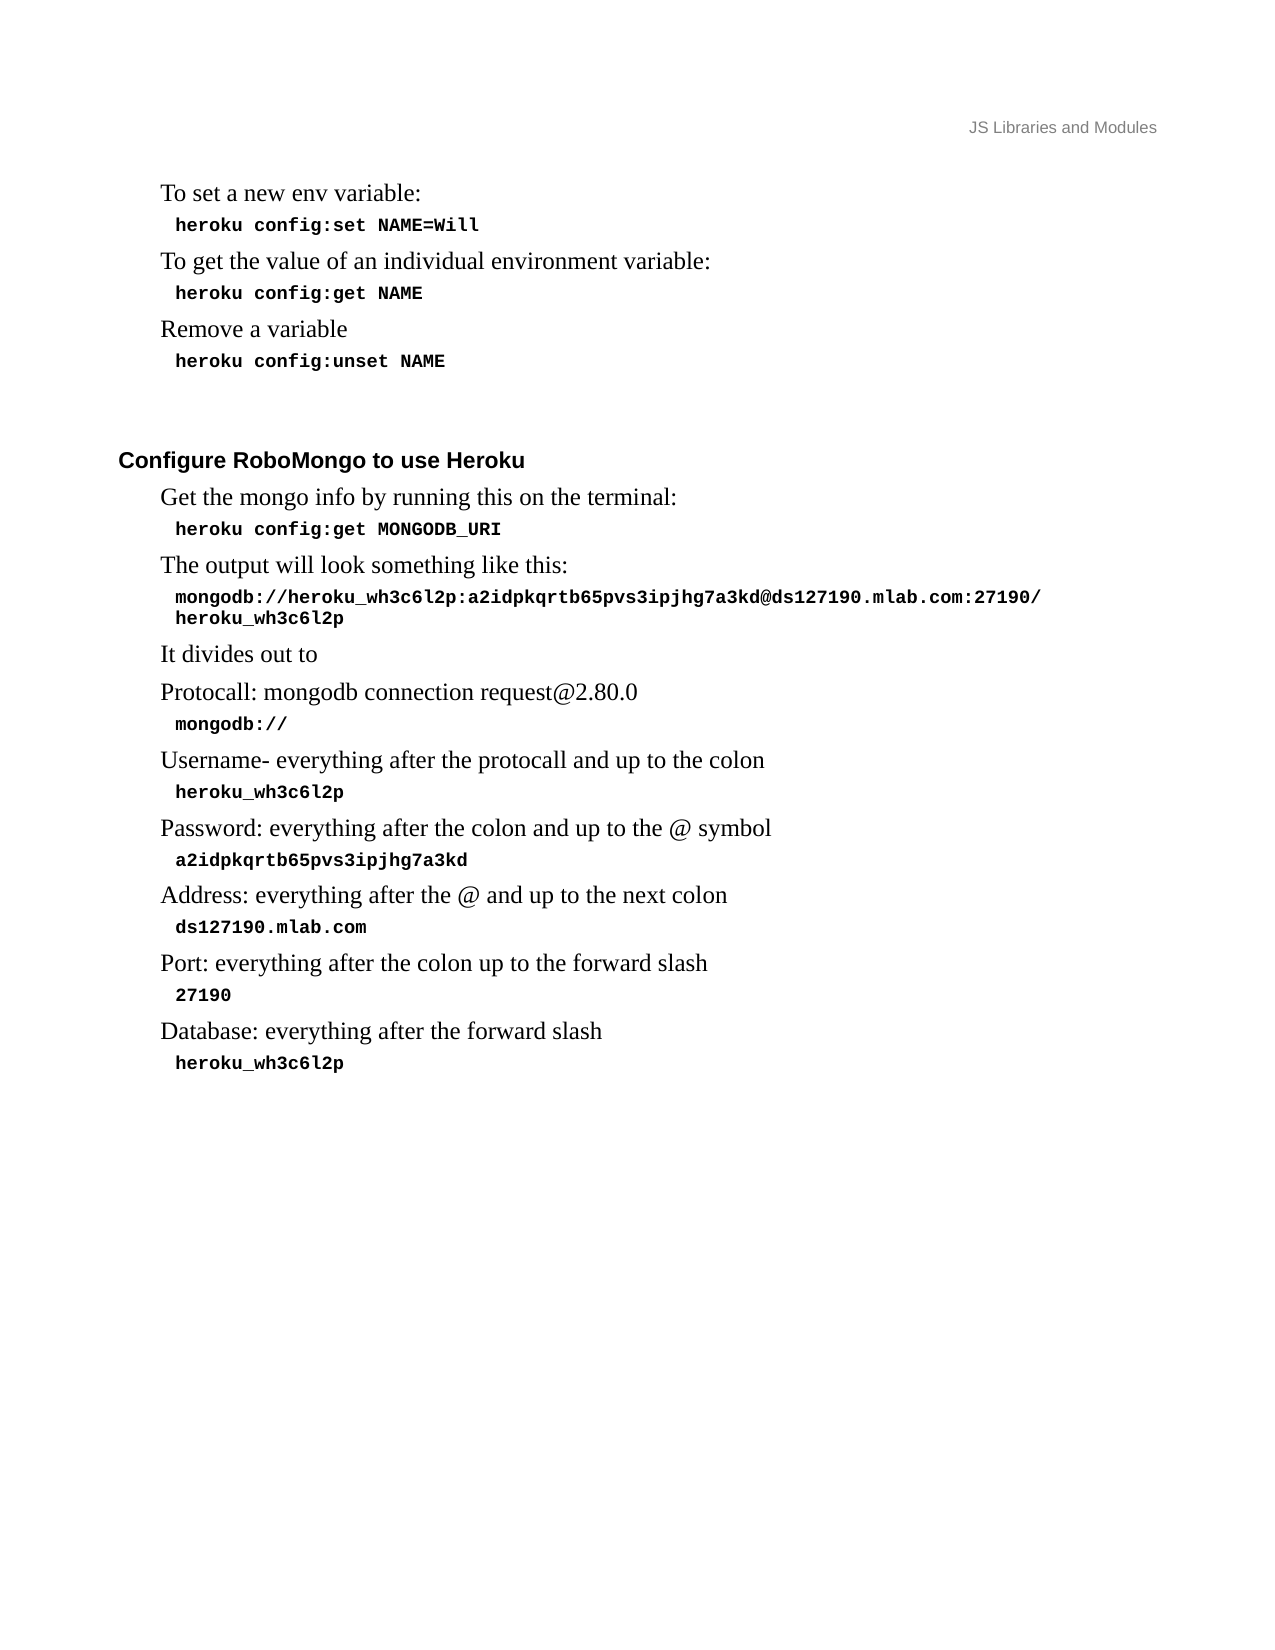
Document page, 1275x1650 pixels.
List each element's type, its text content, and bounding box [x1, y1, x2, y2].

text ds127190.mlab.com [175, 918, 1157, 939]
text Get the mongo info by running this on the terminal: [160, 482, 1157, 511]
text Protocall: mongodb connection request@2.80.0 [160, 677, 1157, 706]
text heroku config:unset NAME [175, 352, 1157, 373]
text The output will look something like this: [160, 550, 1157, 579]
text mongodb:// [175, 714, 1157, 736]
text Port: everything after the colon up to the forward slash [160, 948, 1157, 977]
text heroku config:get NAME [175, 284, 1157, 305]
text Password: everything after the colon and up to the @ symbol [160, 813, 1157, 841]
text To get the value of an individual environment variable: [160, 246, 1157, 275]
text Address: everything after the @ and up to the next colon [160, 881, 1157, 909]
text heroku_wh3c6l2p [175, 1054, 1157, 1075]
text heroku config:get MONGODB_URI [175, 520, 1157, 541]
text 27190 [175, 986, 1157, 1007]
text Database: everything after the forward slash [160, 1016, 1157, 1045]
subtitle Configure RoboMongo to use Heroku [118, 447, 1157, 473]
text a2idpkqrtb65pvs3ipjhg7a3kd [175, 850, 1157, 872]
text To set a new env variable: [160, 178, 1157, 207]
text mongodb://heroku_wh3c6l2p:a2idpkqrtb65pvs3ipjhg7a3kd@ds127190.mlab.com:27190/heroku_wh3c6l2p [175, 588, 1157, 630]
text Remove a variable [160, 314, 1157, 343]
text heroku_wh3c6l2p [175, 782, 1157, 804]
text It divides out to [160, 639, 1157, 668]
text heroku config:set NAME=Will [175, 216, 1157, 237]
text Username- everything after the protocall and up to the colon [160, 745, 1157, 773]
